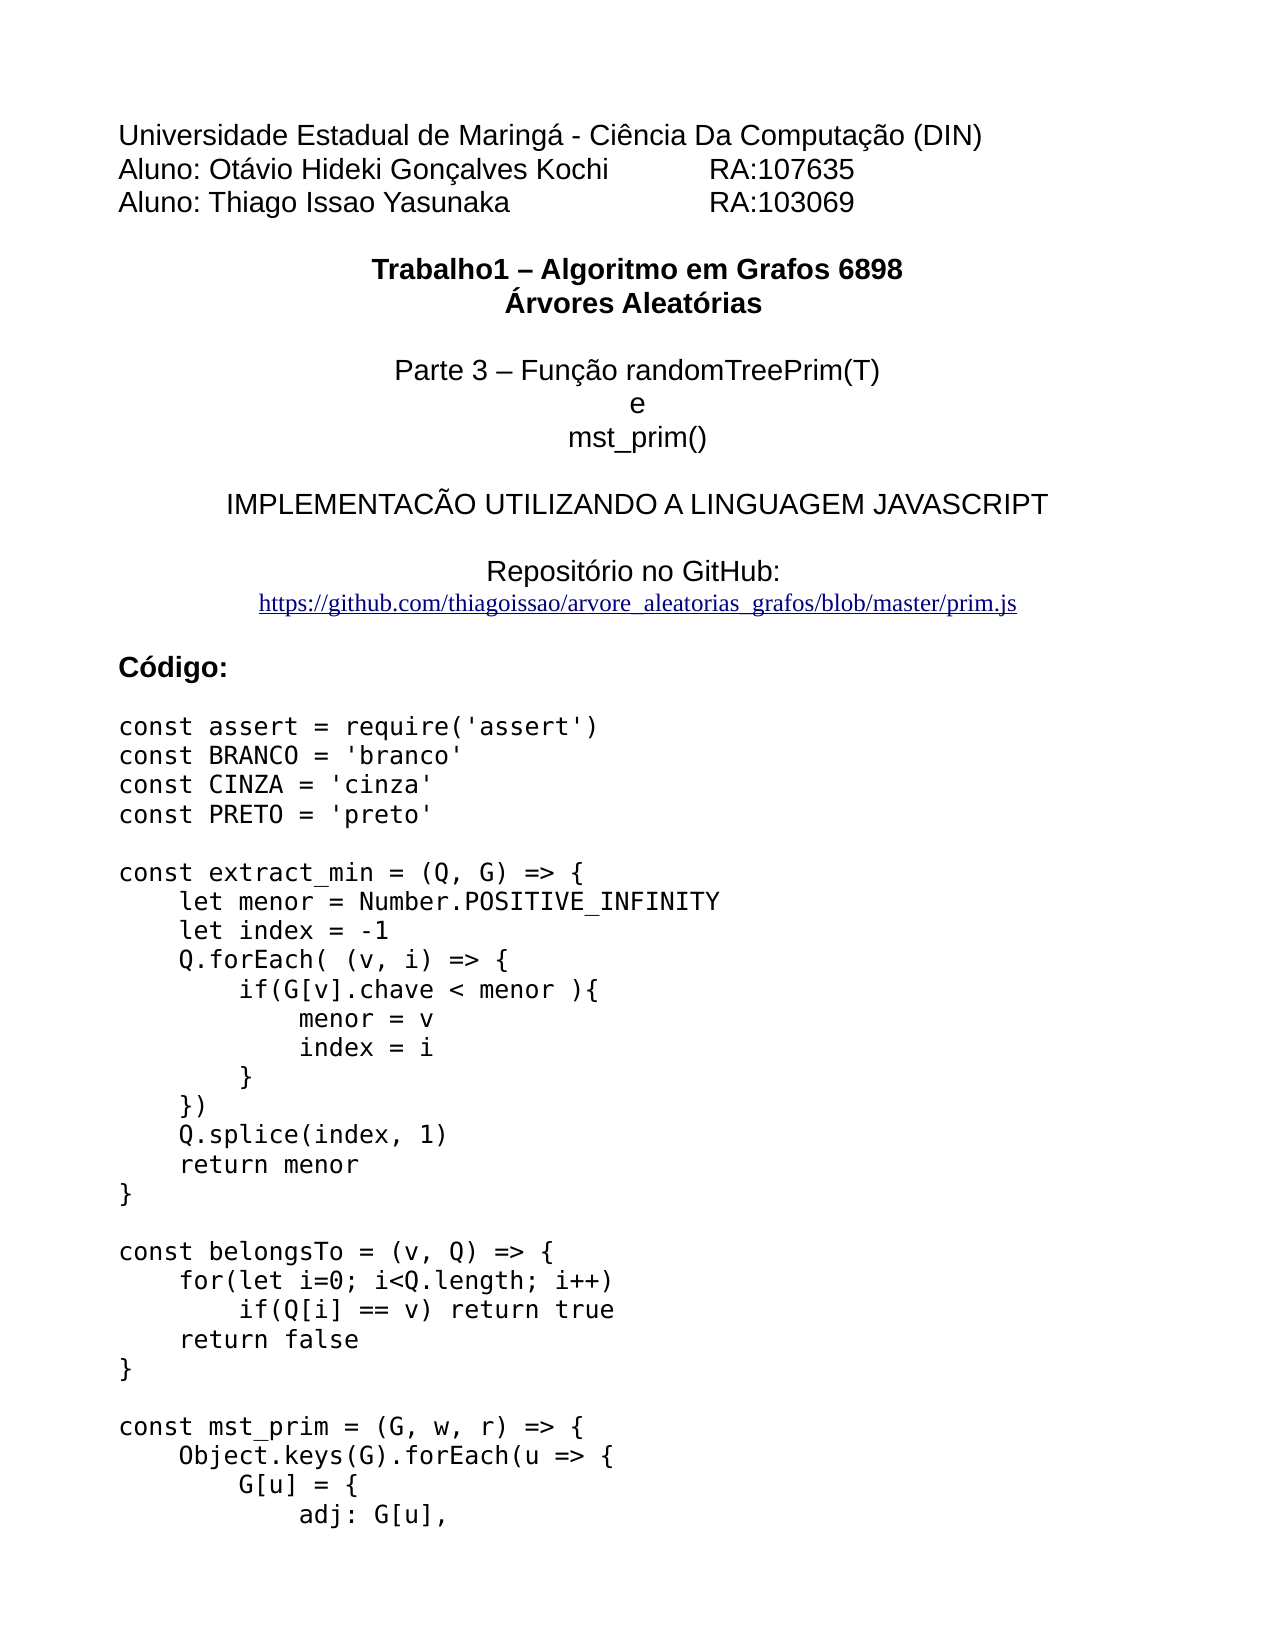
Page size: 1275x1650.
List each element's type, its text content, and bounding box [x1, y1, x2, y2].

text https://github.com/thiagoissao/arvore_aleatorias_grafos/blob/master/prim.js [118, 588, 1157, 616]
text } [118, 1354, 1157, 1383]
text e [118, 386, 1157, 420]
text Aluno: Otávio Hideki Gonçalves Kochi RA:107635 [118, 152, 1157, 185]
text const extract_min = (Q, G) => { [118, 858, 1157, 887]
text const mst_prim = (G, w, r) => { [118, 1412, 1157, 1441]
text const BRANCO = 'branco' [118, 741, 1157, 771]
text Código: [118, 650, 1157, 683]
text for(let i=0; i<Q.length; i++) [118, 1266, 1157, 1296]
text Repositório no GitHub: [118, 554, 1157, 588]
text if(Q[i] == v) return true [118, 1296, 1157, 1325]
text Aluno: Thiago Issao Yasunaka RA:103069 [118, 185, 1157, 219]
text index = i [118, 1033, 1157, 1062]
text Object.keys(G).forEach(u => { [118, 1441, 1157, 1471]
text const belongsTo = (v, Q) => { [118, 1237, 1157, 1266]
text return false [118, 1325, 1157, 1354]
text Universidade Estadual de Maringá - Ciência Da Computação (DIN) [118, 118, 1157, 152]
text Q.forEach( (v, i) => { [118, 946, 1157, 975]
text Parte 3 – Função randomTreePrim(T) [118, 353, 1157, 386]
text return menor [118, 1150, 1157, 1179]
text menor = v [118, 1004, 1157, 1033]
text const assert = require('assert') [118, 712, 1157, 741]
text Trabalho1 – Algoritmo em Grafos 6898 [118, 252, 1157, 286]
text IMPLEMENTACÃO UTILIZANDO A LINGUAGEM JAVASCRIPT [118, 487, 1157, 521]
text const PRETO = 'preto' [118, 800, 1157, 829]
text if(G[v].chave < menor ){ [118, 975, 1157, 1004]
text Árvores Aleatórias [118, 286, 1157, 319]
text mst_prim() [118, 420, 1157, 453]
text Q.splice(index, 1) [118, 1121, 1157, 1150]
text let index = -1 [118, 916, 1157, 946]
text G[u] = { [118, 1471, 1157, 1500]
text const CINZA = 'cinza' [118, 771, 1157, 800]
text let menor = Number.POSITIVE_INFINITY [118, 887, 1157, 916]
text }) [118, 1091, 1157, 1121]
text } [118, 1179, 1157, 1208]
text } [118, 1062, 1157, 1091]
text adj: G[u], [118, 1500, 1157, 1529]
